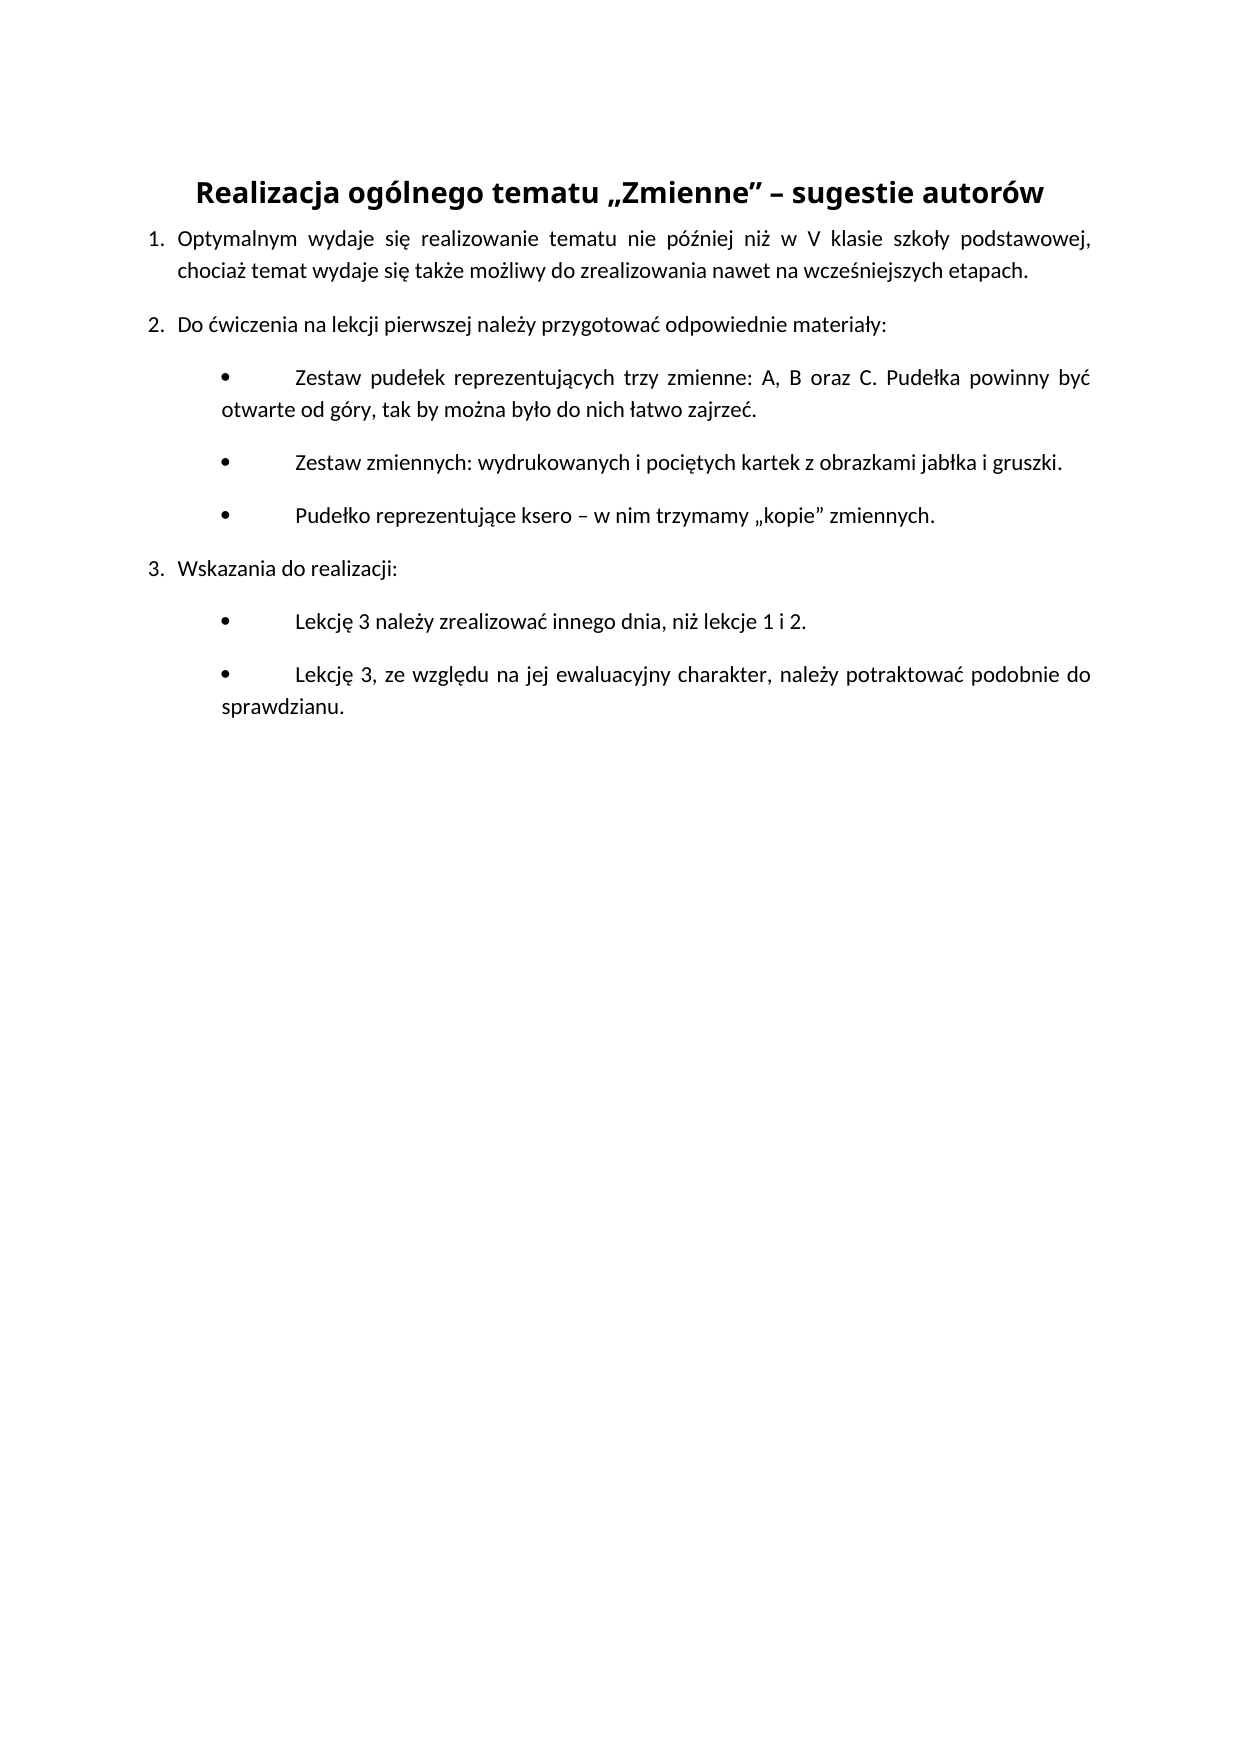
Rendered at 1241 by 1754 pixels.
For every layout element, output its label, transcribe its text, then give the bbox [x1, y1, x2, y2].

list Lekcję 3, ze względu na jej ewaluacyjny charakter, należy potraktować podobnie do sprawdzianu. [221, 660, 1093, 720]
list Zestaw zmiennych: wydrukowanych i pociętych kartek z obrazkami jabłka i gruszki. [221, 448, 1093, 476]
list Do ćwiczenia na lekcji pierwszej należy przygotować odpowiednie materiały: [148, 310, 1093, 338]
list Lekcję 3 należy zrealizować innego dnia, niż lekcje 1 i 2. [221, 607, 1093, 635]
list Wskazania do realizacji: [148, 554, 1093, 582]
list Optymalnym wydaje się realizowanie tematu nie później niż w V klasie szkoły podstawowej, chociaż temat wydaje się także możliwy do zrealizowania nawet na wcześniejszych etapach. [148, 224, 1093, 285]
list Pudełko reprezentujące ksero – w nim trzymamy „kopie” zmiennych. [221, 501, 1093, 529]
subtitle Realizacja ogólnego tematu „Zmienne” – sugestie autorów [148, 173, 1093, 212]
list Zestaw pudełek reprezentujących trzy zmienne: A, B oraz C. Pudełka powinny być otwarte od góry, tak by można było do nich łatwo zajrzeć. [221, 363, 1093, 423]
